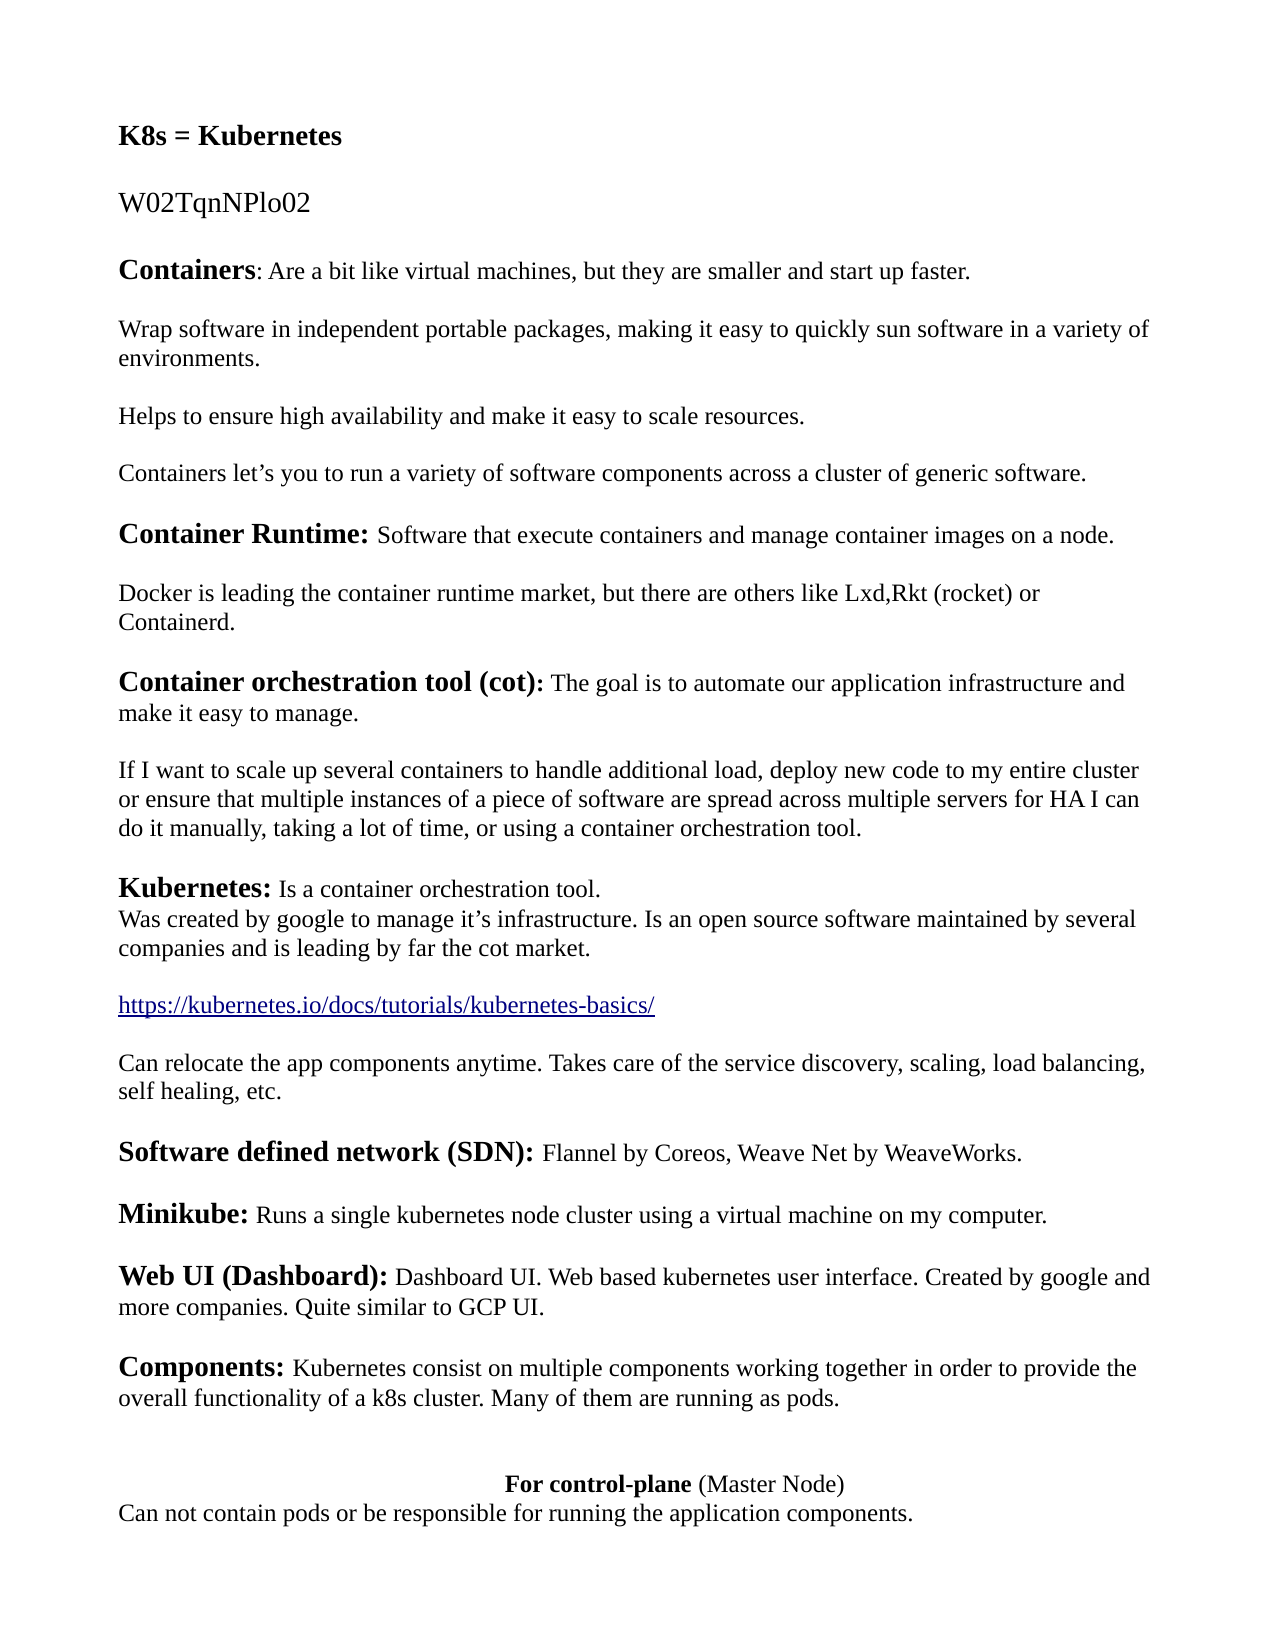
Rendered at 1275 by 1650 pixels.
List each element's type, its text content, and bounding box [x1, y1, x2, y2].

text Container orchestration tool (cot): The goal is to automate our application infrastructure and make it easy to manage. [118, 664, 1157, 727]
text Can relocate the app components anytime. Takes care of the service discovery, scaling, load balancing, self healing, etc. [118, 1048, 1157, 1105]
text Was created by google to manage it’s infrastructure. Is an open source software maintained by several companies and is leading by far the cot market. [118, 904, 1157, 961]
text If I want to scale up several containers to handle additional load, deploy new code to my entire cluster or ensure that multiple instances of a piece of software are spread across multiple servers for HA I can do it manually, taking a lot of time, or using a container orchestration tool. [118, 755, 1157, 842]
text W02TqnNPlo02 [118, 185, 1157, 219]
text For control-plane (Master Node) [118, 1469, 1157, 1498]
text Docker is leading the container runtime market, but there are others like Lxd,Rkt (rocket) or Containerd. [118, 578, 1157, 636]
text K8s = Kubernetes [118, 118, 1157, 152]
text Minikube: Runs a single kubernetes node cluster using a virtual machine on my computer. [118, 1196, 1157, 1230]
text Web UI (Dashboard): Dashboard UI. Web based kubernetes user interface. Created by google and more companies. Quite similar to GCP UI. [118, 1258, 1157, 1321]
text Container Runtime: Software that execute containers and manage container images on a node. [118, 516, 1157, 549]
text Wrap software in independent portable packages, making it easy to quickly sun software in a variety of environments. [118, 314, 1157, 372]
text Can not contain pods or be responsible for running the application components. [118, 1498, 1157, 1527]
text Helps to ensure high availability and make it easy to scale resources. [118, 401, 1157, 429]
text Software defined network (SDN): Flannel by Coreos, Weave Net by WeaveWorks. [118, 1134, 1157, 1167]
text Containers let’s you to run a variety of software components across a cluster of generic software. [118, 458, 1157, 487]
text Components: Kubernetes consist on multiple components working together in order to provide the overall functionality of a k8s cluster. Many of them are running as pods. [118, 1349, 1157, 1412]
text Kubernetes: Is a container orchestration tool. [118, 870, 1157, 904]
text https://kubernetes.io/docs/tutorials/kubernetes-basics/ [118, 990, 1157, 1019]
text Containers: Are a bit like virtual machines, but they are smaller and start up faster. [118, 252, 1157, 286]
